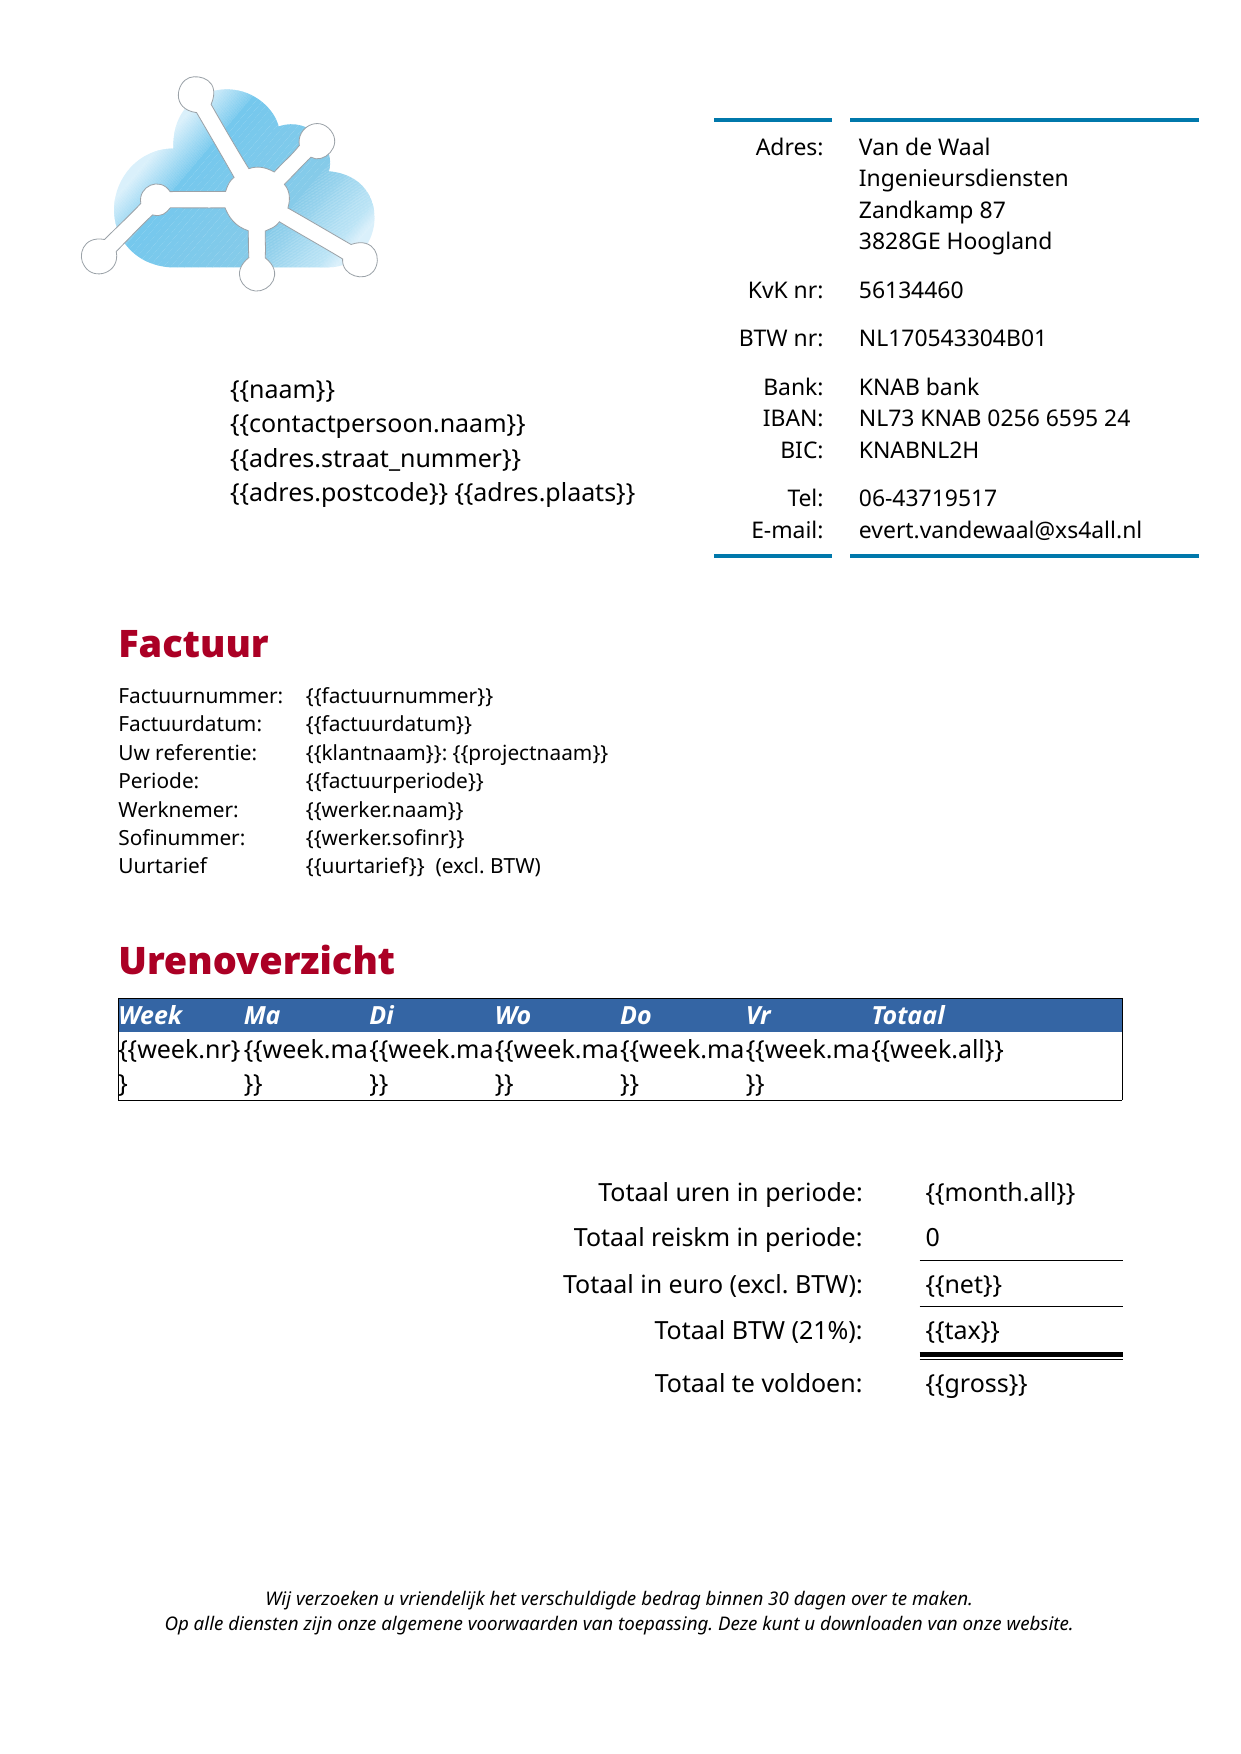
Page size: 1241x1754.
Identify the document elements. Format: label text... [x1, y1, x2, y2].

table_cell {{werker.naam}} [306, 795, 718, 823]
table_cell 06-43719517 evert.vandewaal@xs4all.nl [850, 474, 1198, 553]
table_cell {{gross}} [920, 1360, 1123, 1406]
table_cell [832, 362, 850, 473]
table_cell Werknemer: [118, 795, 306, 823]
table_cell {{tax}} [920, 1307, 1123, 1352]
table_cell KvK nr: [714, 265, 832, 313]
subtitle Urenoverzicht [118, 934, 1122, 985]
table_cell Totaal BTW (21%): [494, 1306, 868, 1352]
table_cell {{klantnaam}}: {{projectnaam}} [306, 738, 718, 766]
table_cell {{factuurperiode}} [306, 766, 718, 795]
table_cell {{week.ma}} [620, 1032, 746, 1100]
table_cell 56134460 [850, 265, 1198, 313]
table_header Adres: [714, 122, 832, 265]
table_cell {{week.ma}} [369, 1032, 494, 1100]
table_cell [832, 474, 850, 553]
table_cell [832, 265, 850, 313]
table_cell Tel: E-mail: [714, 474, 832, 553]
table_header {{factuurnummer}} [306, 681, 718, 709]
table_header {{month.all}} [920, 1169, 1123, 1214]
table_cell {{werker.sofinr}} [306, 823, 718, 852]
table_header [832, 118, 850, 265]
table_cell [868, 1260, 919, 1306]
table_cell Sofinummer: [118, 823, 306, 852]
table_cell {{week.all}} [871, 1032, 1122, 1100]
table_cell Factuurdatum: [118, 709, 306, 738]
subtitle Factuur [118, 617, 1122, 668]
table_cell Totaal reiskm in periode: [494, 1214, 868, 1259]
table_cell Uw referentie: [118, 738, 306, 766]
table_header Totaal uren in periode: [494, 1169, 868, 1214]
table_cell {{factuurdatum}} [306, 709, 718, 738]
table_header Factuurnummer: [118, 681, 306, 709]
table_cell 0 [920, 1214, 1123, 1259]
table_cell {{week.ma}} [495, 1032, 620, 1100]
table_cell {{week.ma}} [244, 1032, 369, 1100]
table_cell [832, 314, 850, 362]
table_cell [868, 1306, 919, 1352]
table_cell [868, 1214, 919, 1259]
table_header Van de Waal Ingenieursdiensten Zandkamp 87 3828GE Hoogland [850, 122, 1198, 265]
table_cell {{week.nr}} [119, 1032, 243, 1100]
table_cell Periode: [118, 766, 306, 795]
table_cell {{week.ma}} [746, 1032, 871, 1100]
table_cell Uurtarief [118, 852, 306, 880]
table_cell KNAB bank NL73 KNAB 0256 6595 24 KNABNL2H [850, 362, 1198, 473]
table_cell Totaal te voldoen: [494, 1352, 868, 1406]
table_cell {{net}} [920, 1261, 1123, 1306]
table_cell [868, 1352, 919, 1406]
table_cell NL170543304B01 [850, 314, 1198, 362]
table_cell {{uurtarief}} (excl. BTW) [306, 852, 718, 880]
table_cell BTW nr: [714, 314, 832, 362]
table_header [868, 1169, 919, 1214]
table_cell Bank: IBAN: BIC: [714, 362, 832, 473]
table_cell Totaal in euro (excl. BTW): [494, 1260, 868, 1306]
